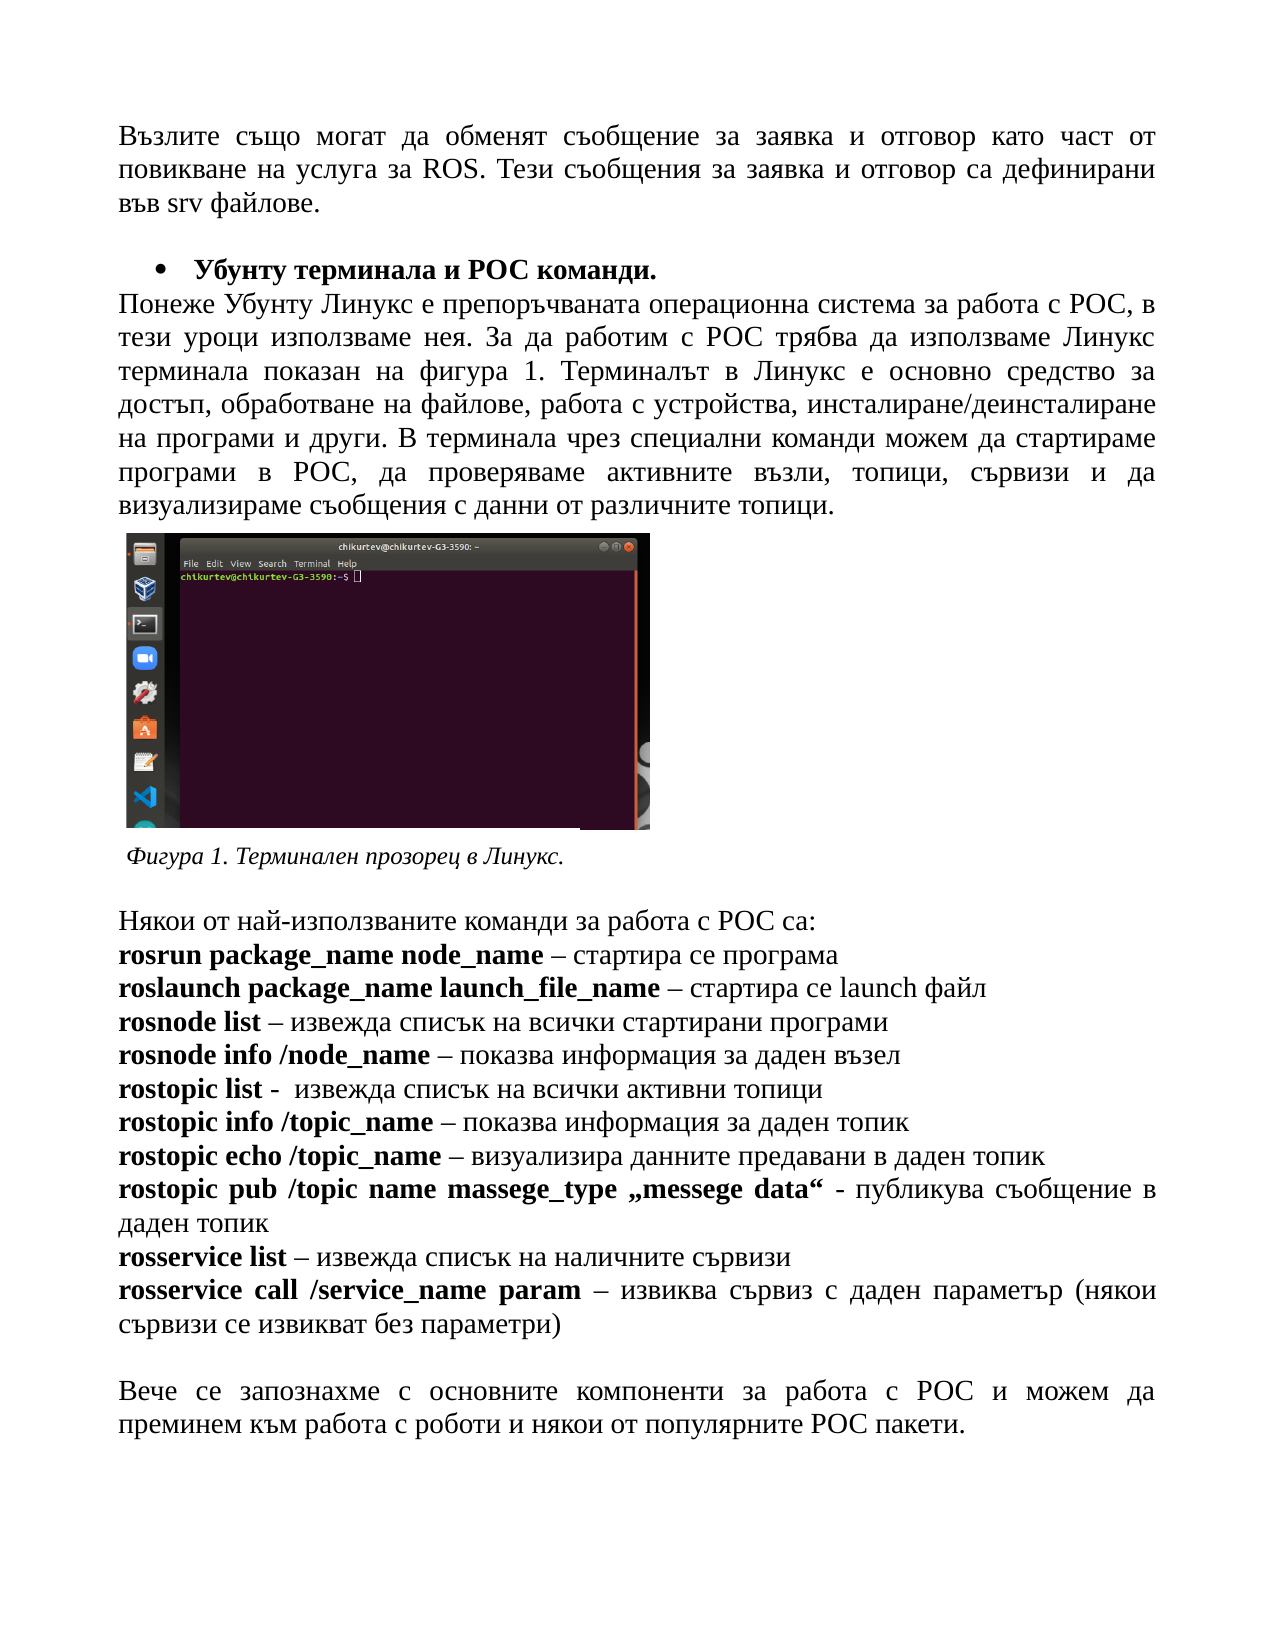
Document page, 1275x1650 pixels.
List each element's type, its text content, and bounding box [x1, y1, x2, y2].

text Вече се запознахме с основните компоненти за работа с РОС и можем да преминем към работа с роботи и някои от популярните РОС пакети. [118, 1373, 1157, 1440]
list Убунту терминала и РОС команди. [156, 252, 1157, 286]
text rostopic info /topic_name – показва информация за даден топик [118, 1104, 1157, 1138]
text rostopic list - извежда списък на всички активни топици [118, 1071, 1157, 1104]
text rosnode list – извежда списък на всички стартирани програми [118, 1004, 1157, 1037]
text rostopic echo /topic_name – визуализира данните предавани в даден топик [118, 1138, 1157, 1172]
text rosservice list – извежда списък на наличните сървизи [118, 1239, 1157, 1272]
text Възлите също могат да обменят съобщение за заявка и отговор като част от повикване на услуга за ROS. Тези съобщения за заявка и отговор са дефинирани във srv файлове. [118, 118, 1157, 219]
text roslaunch package_name launch_file_name – стартира се launch файл [118, 970, 1157, 1004]
text rostopic pub /topic name massege_type „messege data“ - публикува съобщение в даден топик [118, 1172, 1157, 1239]
text rosnode info /node_name – показва информация за даден възел [118, 1037, 1157, 1071]
text rosrun package_name node_name – стартира се програма [118, 937, 1157, 970]
text Някои от най-използваните команди за работа с РОС са: [118, 903, 1157, 937]
text Понеже Убунту Линукс е препоръчваната операционна система за работа с РОС, в тези уроци използваме нея. За да работим с РОС трябва да използваме Линукс терминала показан на фигура 1. Терминалът в Линукс е основно средство за достъп, обработване на файлове, работа с устройства, инсталиране/деинсталиране на програми и други. В терминала чрез специални команди можем да стартираме програми в РОС, да проверяваме активните възли, топици, сървизи и да визуализираме съобщения с данни от различните топици. [118, 286, 1157, 521]
text rosservice call /service_name param – извиква сървиз с даден параметър (някои сървизи се извикват без параметри) [118, 1272, 1157, 1339]
text Фигура 1. Терминален прозорец в Линукс. [126, 841, 580, 870]
